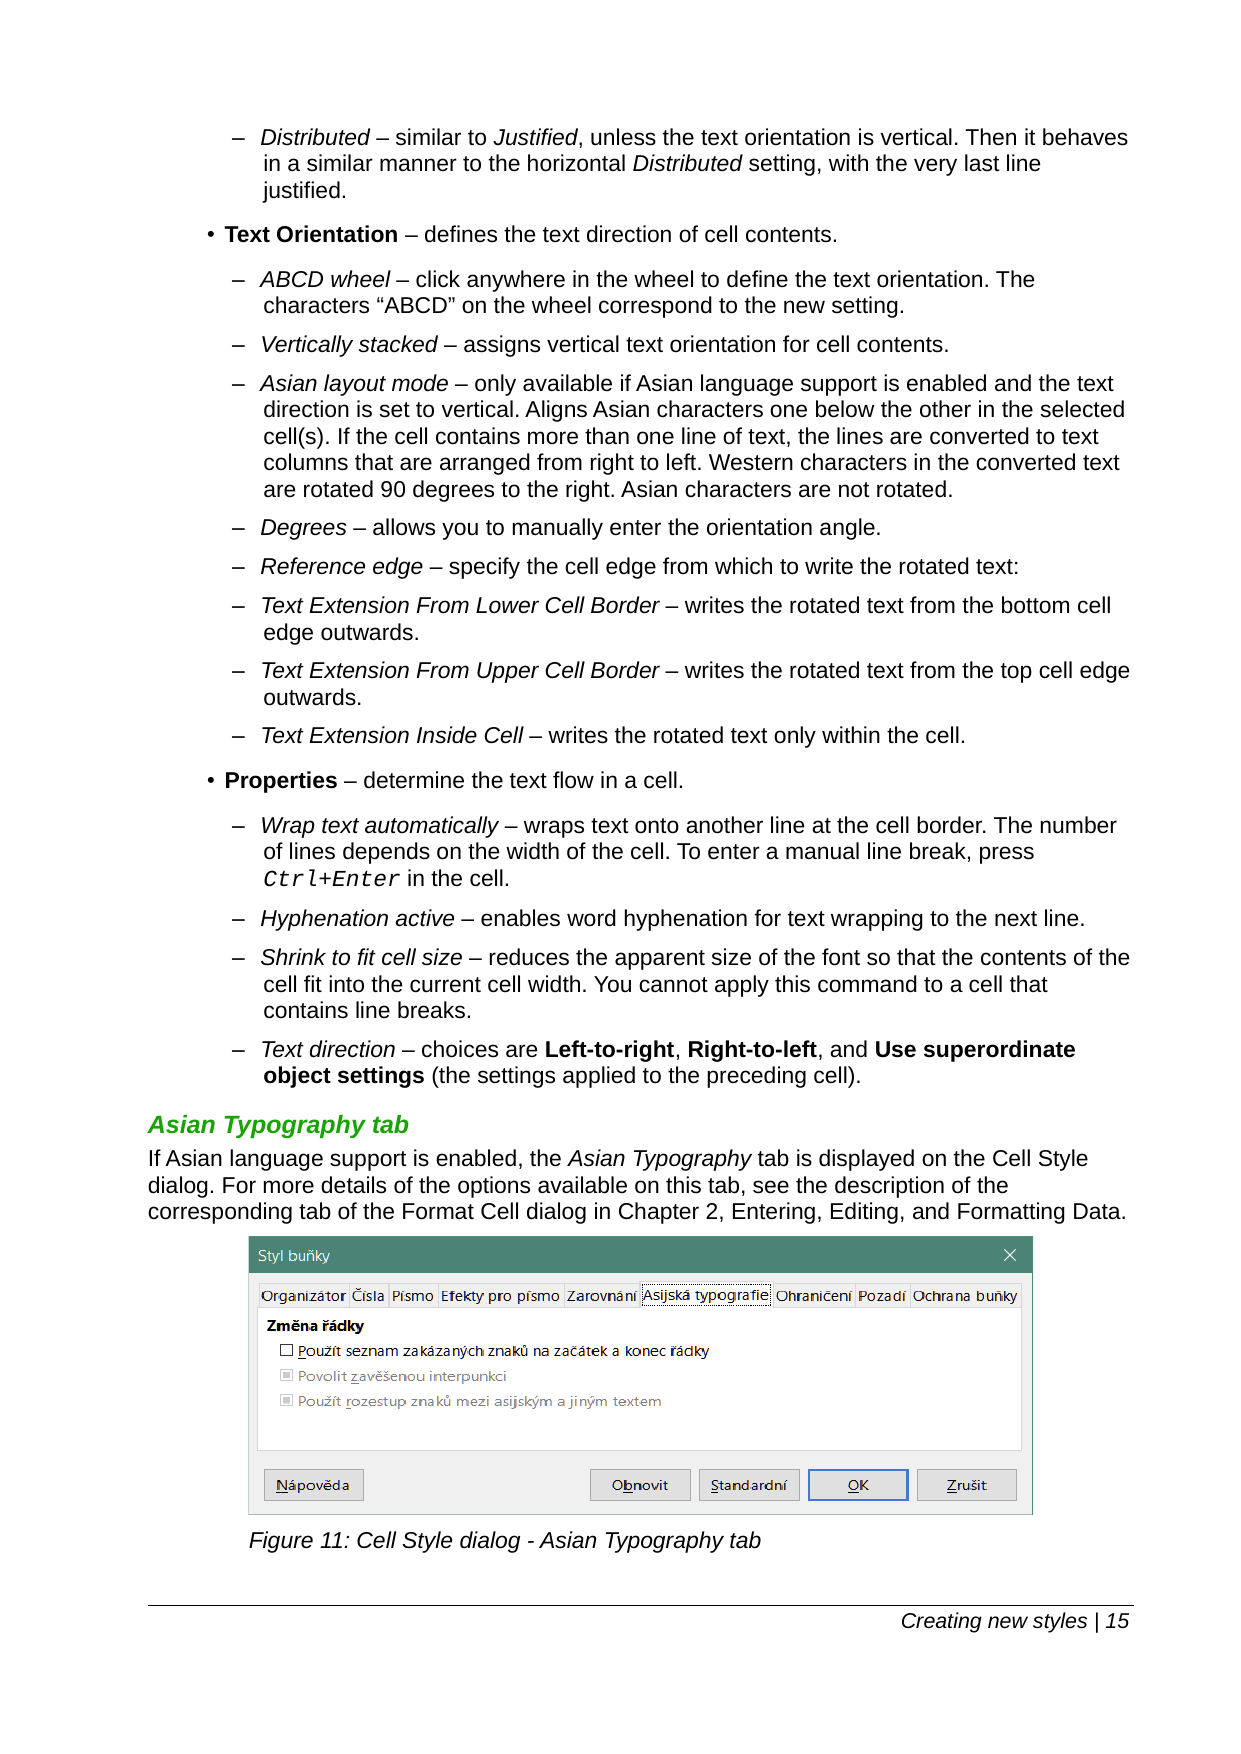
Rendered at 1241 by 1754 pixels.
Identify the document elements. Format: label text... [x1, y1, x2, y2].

list Shrink to fit cell size – reduces the apparent size of the font so that the contents of the cell fit into the current cell width. You cannot apply this command to a cell that contains line breaks. [229, 941, 1134, 1023]
list Vertically stacked – assigns vertical text orientation for cell contents. [229, 328, 1134, 358]
picture [248, 1236, 1034, 1515]
text Figure 11: Cell Style dialog - Asian Typography tab [248, 1527, 1033, 1554]
list Properties – determine the text flow in a cell. [204, 764, 1134, 796]
list Text Extension Inside Cell – writes the rotated text only within the cell. [229, 719, 1134, 752]
list Text Extension From Upper Cell Border – writes the rotated text from the top cell edge outwards. [229, 654, 1134, 710]
text If Asian language support is enabled, the Asian Typography tab is displayed on the Cell Style dialog. For more details of the options available on this tab, see the description of the corresponding tab of the Format Cell dialog in Chapter 2, Entering, Editing, and Formatting Data. [148, 1145, 1134, 1224]
list Text direction – choices are Left-to-right, Right-to-left, and Use superordinate object settings (the settings applied to the preceding cell). [229, 1033, 1134, 1091]
list Distributed – similar to Justified, unless the text orientation is vertical. Then it behaves in a similar manner to the horizontal Distributed setting, with the very last line justified. [229, 121, 1134, 206]
list Text Extension From Lower Cell Border – writes the rotated text from the bottom cell edge outwards. [229, 589, 1134, 645]
list Hyphenation active – enables word hyphenation for text wrapping to the next line. [229, 902, 1134, 932]
list ABCD wheel – click anywhere in the wheel to define the text orientation. The characters “ABCD” on the wheel correspond to the new setting. [229, 263, 1134, 319]
list Text Orientation – defines the text direction of cell contents. [204, 218, 1134, 251]
list Asian layout mode – only available if Asian language support is enabled and the text direction is set to vertical. Aligns Asian characters one below the other in the selected cell(s). If the cell contains more than one line of text, the lines are converted to text columns that are arranged from right to left. Western characters in the converted text are rotated 90 degrees to the right. Asian characters are not rotated. [229, 367, 1134, 502]
list Degrees – allows you to manually enter the orientation angle. [229, 511, 1134, 541]
subtitle Asian Typography tab [148, 1110, 1134, 1139]
list Wrap text automatically – wraps text onto another line at the cell border. The number of lines depends on the width of the cell. To enter a manual line break, press Ctrl+Enter in the cell. [229, 809, 1134, 893]
list Reference edge – specify the cell edge from which to write the rotated text: [229, 550, 1134, 579]
